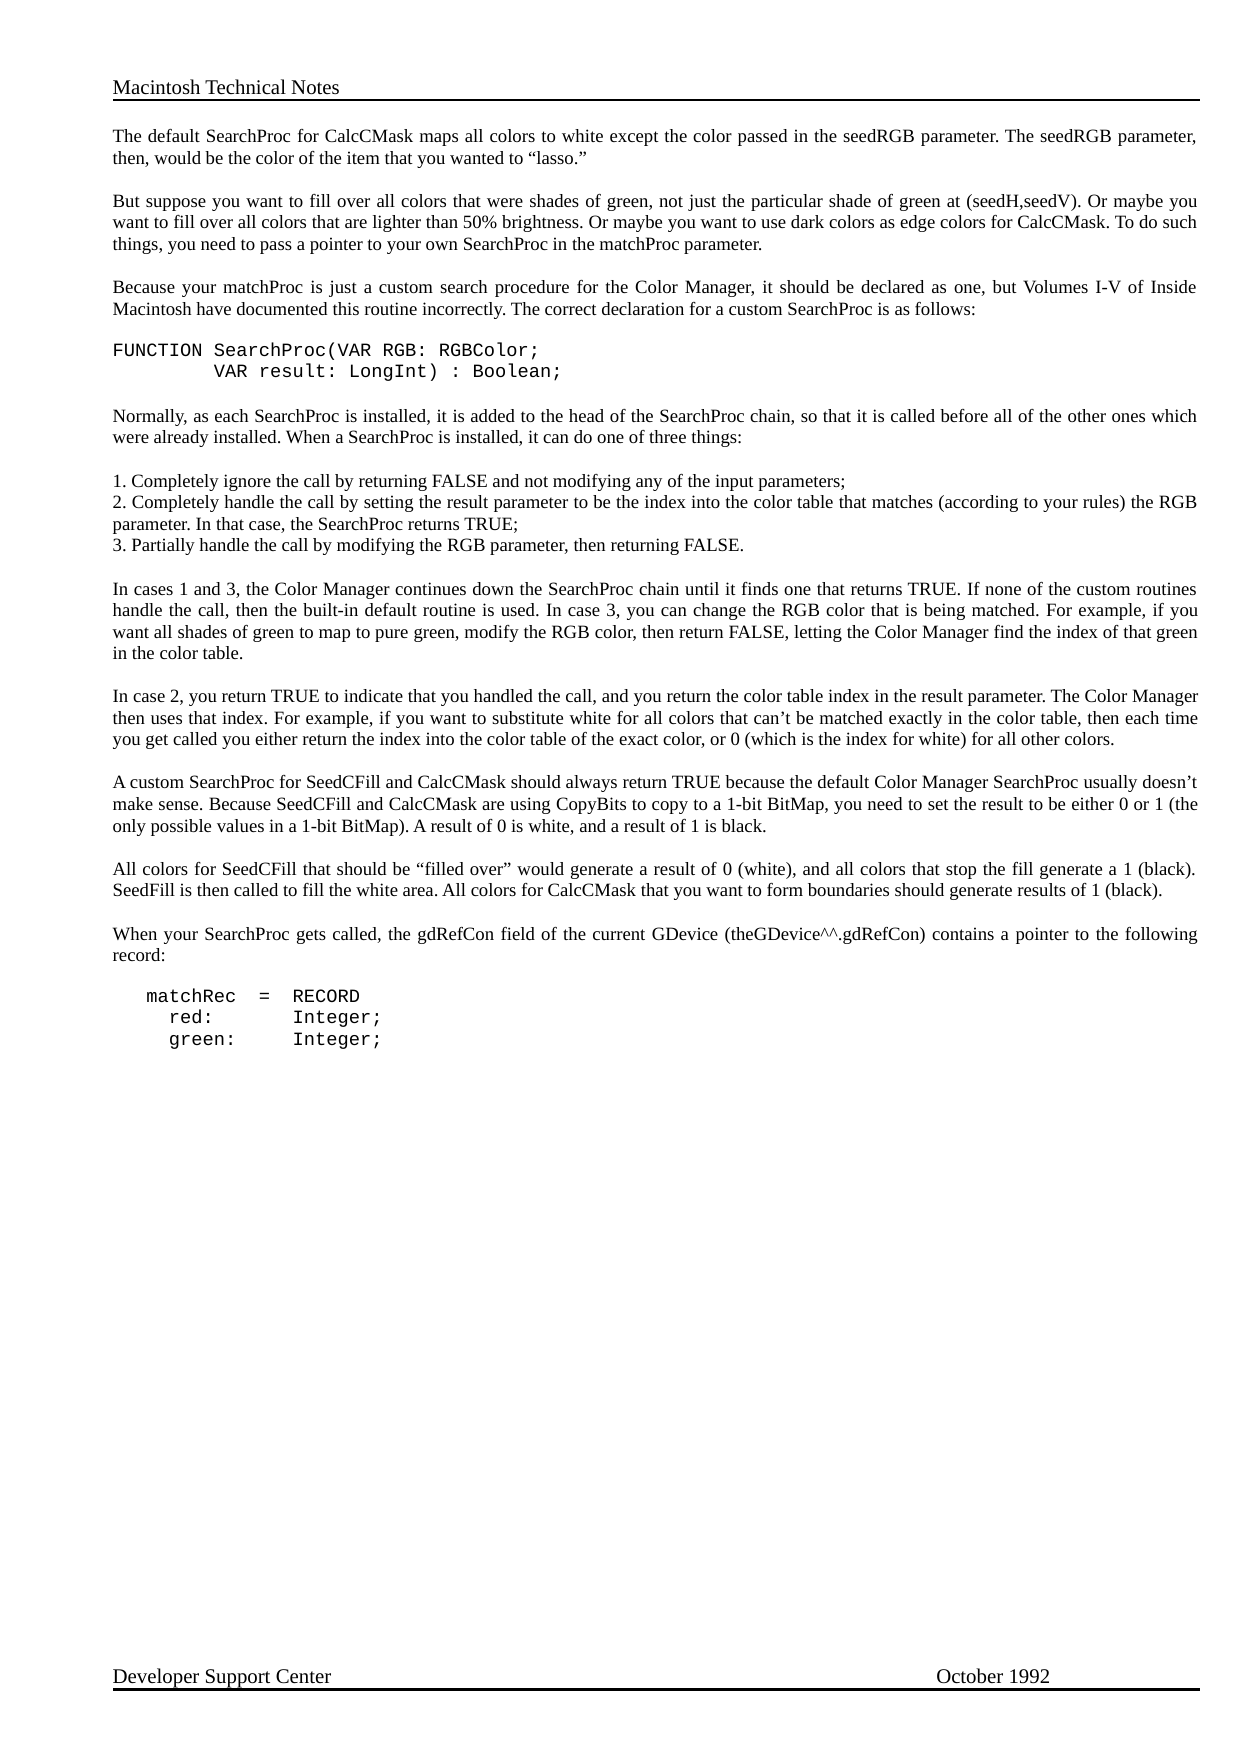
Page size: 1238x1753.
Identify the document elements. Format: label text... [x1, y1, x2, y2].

text A custom SearchProc for SeedCFill and CalcCMask should always return TRUE because the default Color Manager SearchProc usually doesn’t make sense. Because SeedCFill and CalcCMask are using CopyBits to copy to a 1-bit BitMap, you need to set the result to be either 0 or 1 (the only possible values in a 1-bit BitMap). A result of 0 is white, and a result of 1 is black. [112, 771, 1200, 836]
text Normally, as each SearchProc is installed, it is added to the head of the SearchProc chain, so that it is called before all of the other ones which were already installed. When a SearchProc is installed, it can do one of three things: [112, 405, 1200, 448]
text FUNCTION SearchProc(VAR RGB: RGBColor; [112, 341, 1144, 362]
text But suppose you want to fill over all colors that were shades of green, not just the particular shade of green at (seedH,seedV). Or maybe you want to fill over all colors that are lighter than 50% brightness. Or maybe you want to use dark colors as edge colors for CalcCMask. To do such things, you need to pass a pointer to your own SearchProc in the matchProc parameter. [112, 190, 1200, 254]
text When your SearchProc gets called, the gdRefCon field of the current GDevice (theGDevice^^.gdRefCon) contains a pointer to the following record: [112, 922, 1200, 966]
text red: Integer; [112, 1008, 1144, 1029]
text In cases 1 and 3, the Color Manager continues down the SearchProc chain until it finds one that returns TRUE. If none of the custom routines handle the call, then the built-in default routine is used. In case 3, you can change the RGB color that is being matched. For example, if you want all shades of green to map to pure green, modify the RGB color, then return FALSE, letting the Color Manager find the index of that green in the color table. [112, 577, 1200, 664]
text green: Integer; [112, 1029, 1144, 1051]
text All colors for SeedCFill that should be “filled over” would generate a result of 0 (white), and all colors that stop the fill generate a 1 (black). SeedFill is then called to fill the white area. All colors for CalcCMask that you want to form boundaries should generate results of 1 (black). [112, 858, 1200, 901]
text 1. Completely ignore the call by returning FALSE and not modifying any of the input parameters; [112, 469, 1200, 491]
text In case 2, you return TRUE to indicate that you handled the call, and you return the color table index in the result parameter. The Color Manager then uses that index. For example, if you want to substitute white for all colors that can’t be matched exactly in the color table, then each time you get called you either return the index into the color table of the exact color, or 0 (which is the index for white) for all other colors. [112, 685, 1200, 750]
text VAR result: LongInt) : Boolean; [112, 362, 1144, 383]
text matchRec = RECORD [112, 987, 1144, 1008]
text The default SearchProc for CalcCMask maps all colors to white except the color passed in the seedRGB parameter. The seedRGB parameter, then, would be the color of the item that you wanted to “lasso.” [112, 125, 1200, 168]
text 3. Partially handle the call by modifying the RGB parameter, then returning FALSE. [112, 534, 1200, 556]
text Because your matchProc is just a custom search procedure for the Color Manager, it should be declared as one, but Volumes I-V of Inside Macintosh have documented this routine incorrectly. The correct declaration for a custom SearchProc is as follows: [112, 276, 1200, 319]
text 2. Completely handle the call by setting the result parameter to be the index into the color table that matches (according to your rules) the RGB parameter. In that case, the SearchProc returns TRUE; [112, 491, 1200, 534]
